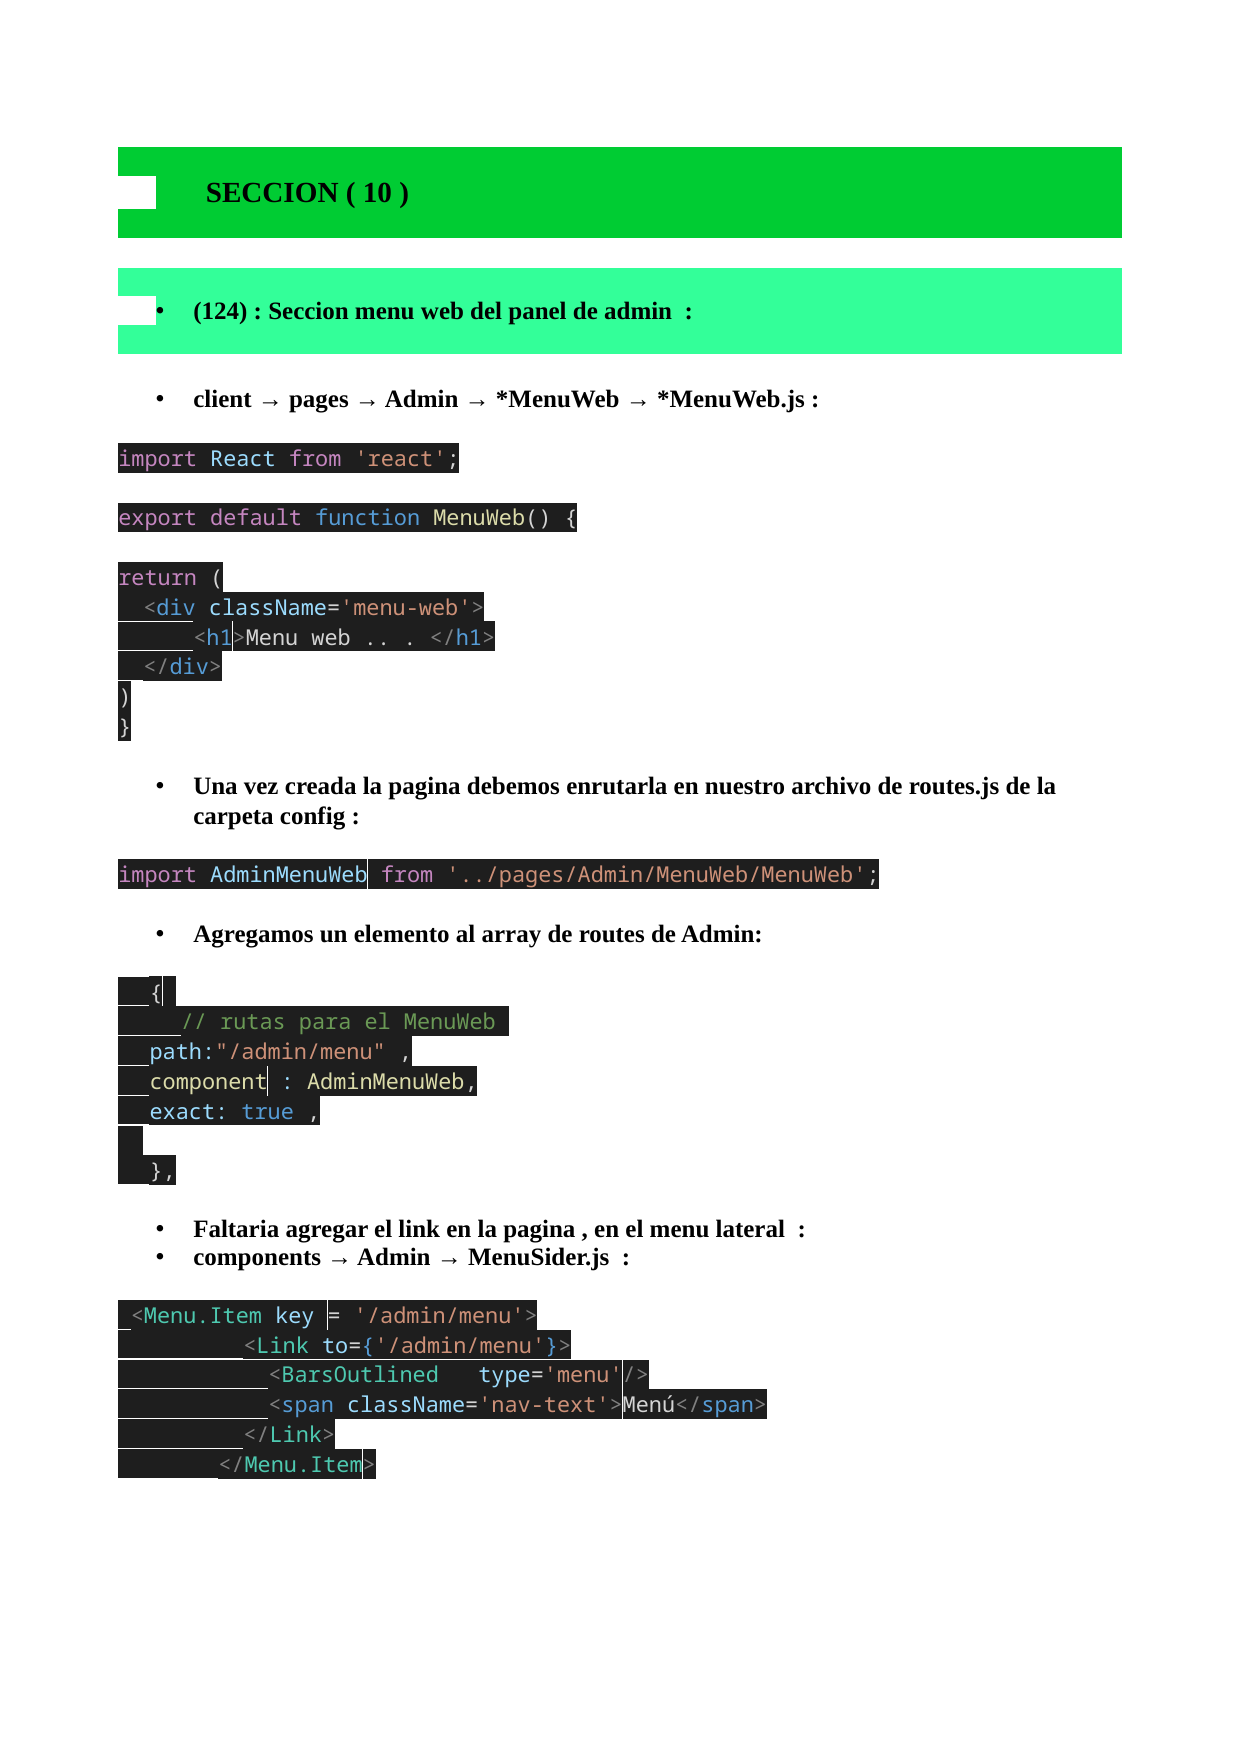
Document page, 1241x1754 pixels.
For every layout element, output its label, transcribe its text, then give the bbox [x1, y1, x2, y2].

text } [118, 711, 1122, 741]
text <h1>Menu web .. . </h1> [118, 621, 1122, 651]
text </Link> [118, 1419, 1122, 1449]
text <BarsOutlined type='menu'/> [118, 1359, 1122, 1389]
text import React from 'react'; [118, 443, 1122, 473]
text path:"/admin/menu" , [118, 1036, 1122, 1066]
text component : AdminMenuWeb, [118, 1066, 1122, 1096]
text <div className='menu-web'> [118, 592, 1122, 621]
text { [118, 976, 1122, 1006]
list components → Admin → MenuSider.js : [156, 1242, 1122, 1271]
text <span className='nav-text'>Menú</span> [118, 1389, 1122, 1419]
text </div> [118, 651, 1122, 681]
text ) [118, 681, 1122, 711]
list Agregamos un elemento al array de routes de Admin: [156, 919, 1122, 948]
list SECCION ( 10 ) [156, 176, 1122, 209]
list Una vez creada la pagina debemos enrutarla en nuestro archivo de routes.js de la carpeta config : [156, 770, 1122, 830]
text return ( [118, 562, 1122, 592]
text export default function MenuWeb() { [118, 502, 1122, 532]
text <Menu.Item key = '/admin/menu'> [118, 1300, 1122, 1330]
text <Link to={'/admin/menu'}> [118, 1330, 1122, 1359]
text exact: true , [118, 1096, 1122, 1125]
text import AdminMenuWeb from '../pages/Admin/MenuWeb/MenuWeb'; [118, 859, 1122, 889]
list Faltaria agregar el link en la pagina , en el menu lateral : [156, 1214, 1122, 1242]
text // rutas para el MenuWeb [118, 1006, 1122, 1036]
list (124) : Seccion menu web del panel de admin : [156, 296, 1122, 325]
list client → pages → Admin → *MenuWeb → *MenuWeb.js : [156, 383, 1122, 413]
text }, [118, 1155, 1122, 1185]
text </Menu.Item> [118, 1449, 1122, 1479]
